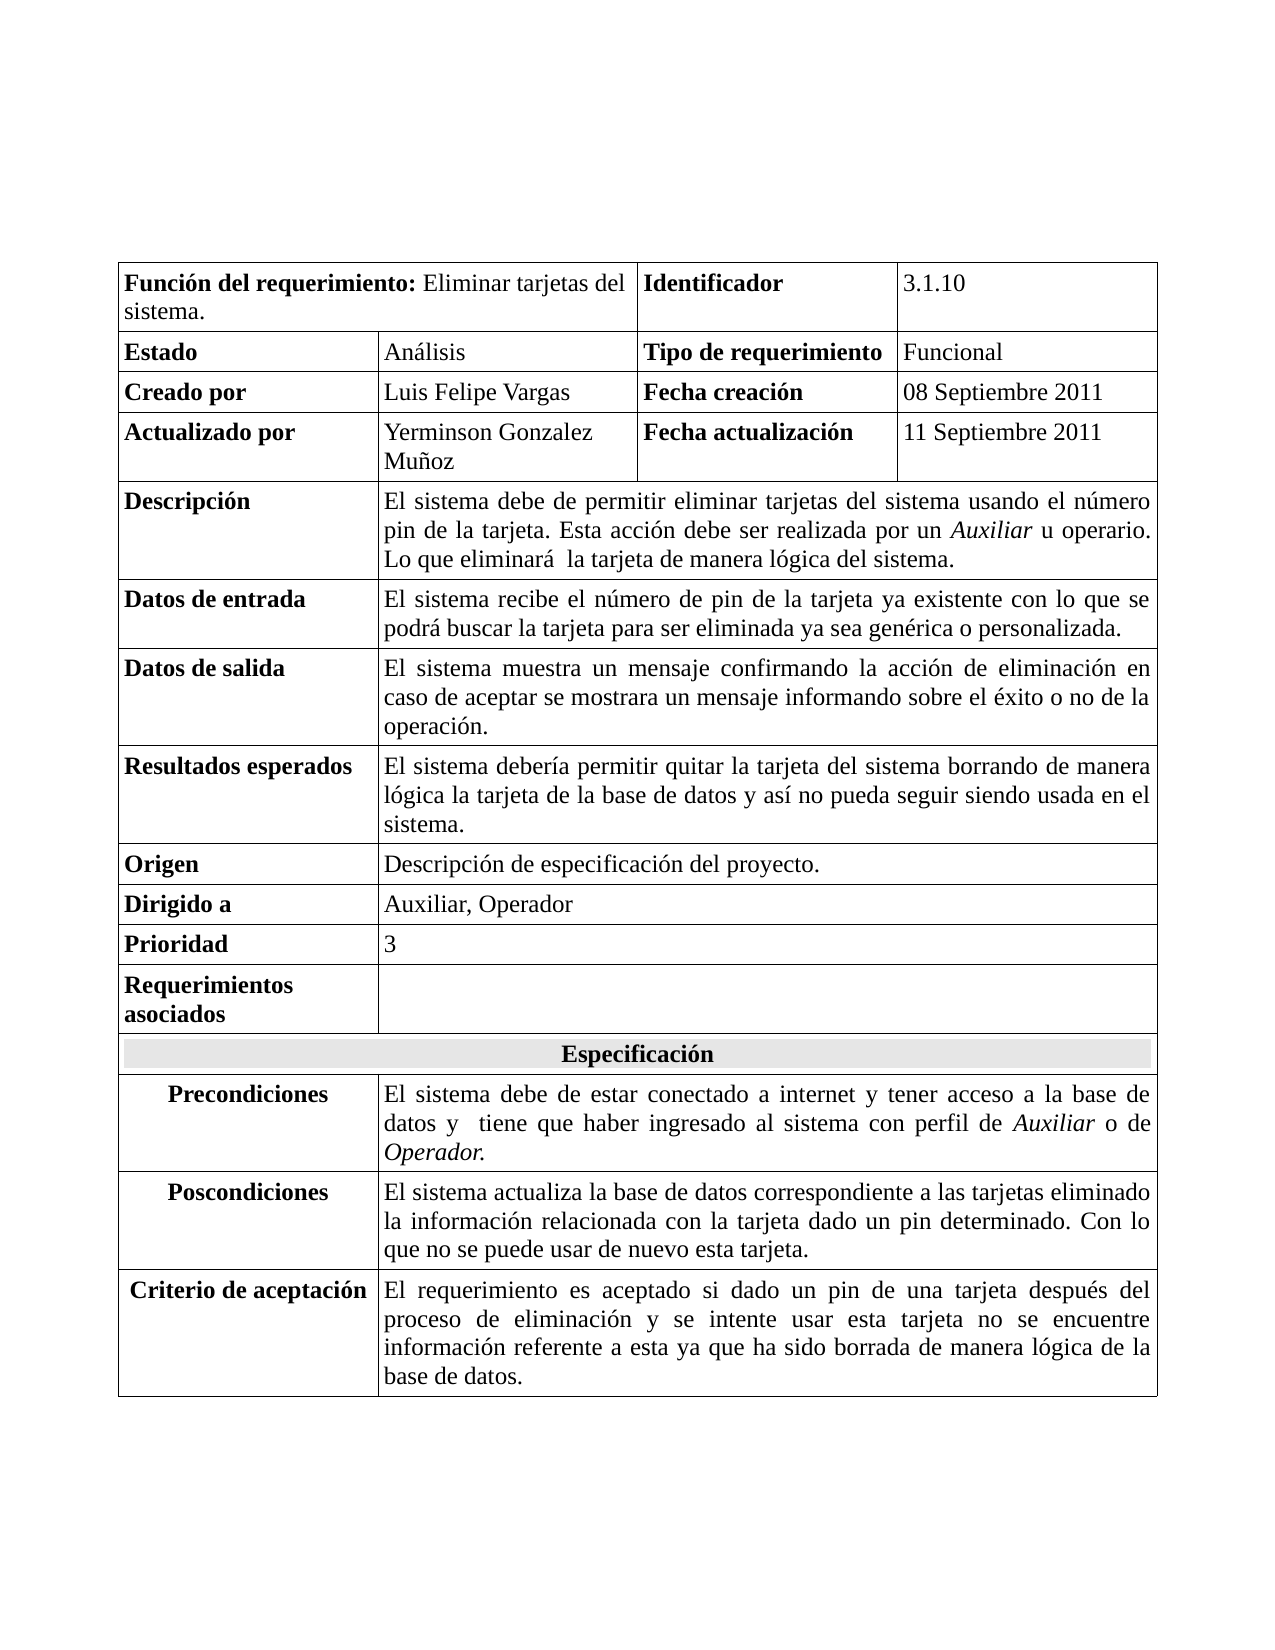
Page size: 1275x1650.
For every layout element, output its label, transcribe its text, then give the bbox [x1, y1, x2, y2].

table_header Función del requerimiento: Eliminar tarjetas del sistema. [119, 263, 637, 331]
table_cell Prioridad [119, 925, 378, 964]
table_cell Descripción de especificación del proyecto. [379, 844, 1157, 883]
table_cell 3 [379, 925, 1157, 964]
table_cell 08 Septiembre 2011 [898, 372, 1157, 412]
table_cell Precondiciones [119, 1075, 378, 1171]
table_cell Tipo de requerimiento [638, 332, 897, 371]
table_cell Requerimientos asociados [119, 965, 378, 1033]
table_cell Resultados esperados [119, 746, 378, 843]
table_cell Fecha actualización [638, 413, 897, 481]
table_cell Creado por [119, 372, 378, 412]
table_cell Auxiliar, Operador [379, 885, 1157, 924]
table_cell El sistema debe de permitir eliminar tarjetas del sistema usando el número pin de la tarjeta. Esta acción debe ser realizada por un Auxiliar u operario. Lo que eliminará la tarjeta de manera lógica del sistema. [379, 482, 1157, 578]
table_cell [379, 965, 1157, 1033]
table_cell Luis Felipe Vargas [379, 372, 637, 412]
table_header Identificador [638, 263, 897, 331]
table_cell El sistema actualiza la base de datos correspondiente a las tarjetas eliminado la información relacionada con la tarjeta dado un pin determinado. Con lo que no se puede usar de nuevo esta tarjeta. [379, 1172, 1157, 1269]
table_cell Dirigido a [119, 885, 378, 924]
table_cell El requerimiento es aceptado si dado un pin de una tarjeta después del proceso de eliminación y se intente usar esta tarjeta no se encuentre información referente a esta ya que ha sido borrada de manera lógica de la base de datos. [379, 1270, 1157, 1396]
table_cell Criterio de aceptación [119, 1270, 378, 1396]
table_cell Estado [119, 332, 378, 371]
table_cell Origen [119, 844, 378, 883]
table_cell El sistema muestra un mensaje confirmando la acción de eliminación en caso de aceptar se mostrara un mensaje informando sobre el éxito o no de la operación. [379, 649, 1157, 745]
table_cell El sistema debería permitir quitar la tarjeta del sistema borrando de manera lógica la tarjeta de la base de datos y así no pueda seguir siendo usada en el sistema. [379, 746, 1157, 843]
table_cell Funcional [898, 332, 1157, 371]
table_cell 11 Septiembre 2011 [898, 413, 1157, 481]
table_cell Actualizado por [119, 413, 378, 481]
table_cell Yerminson Gonzalez Muñoz [379, 413, 637, 481]
table_cell Poscondiciones [119, 1172, 378, 1269]
table_cell Descripción [119, 482, 378, 578]
table_cell Especificación [119, 1034, 1157, 1073]
table_cell El sistema recibe el número de pin de la tarjeta ya existente con lo que se podrá buscar la tarjeta para ser eliminada ya sea genérica o personalizada. [379, 580, 1157, 647]
table_cell Fecha creación [638, 372, 897, 412]
table_cell Datos de entrada [119, 580, 378, 647]
table_cell Datos de salida [119, 649, 378, 745]
table_header 3.1.10 [898, 263, 1157, 331]
table_cell El sistema debe de estar conectado a internet y tener acceso a la base de datos y tiene que haber ingresado al sistema con perfil de Auxiliar o de Operador. [379, 1075, 1157, 1171]
table_cell Análisis [379, 332, 637, 371]
